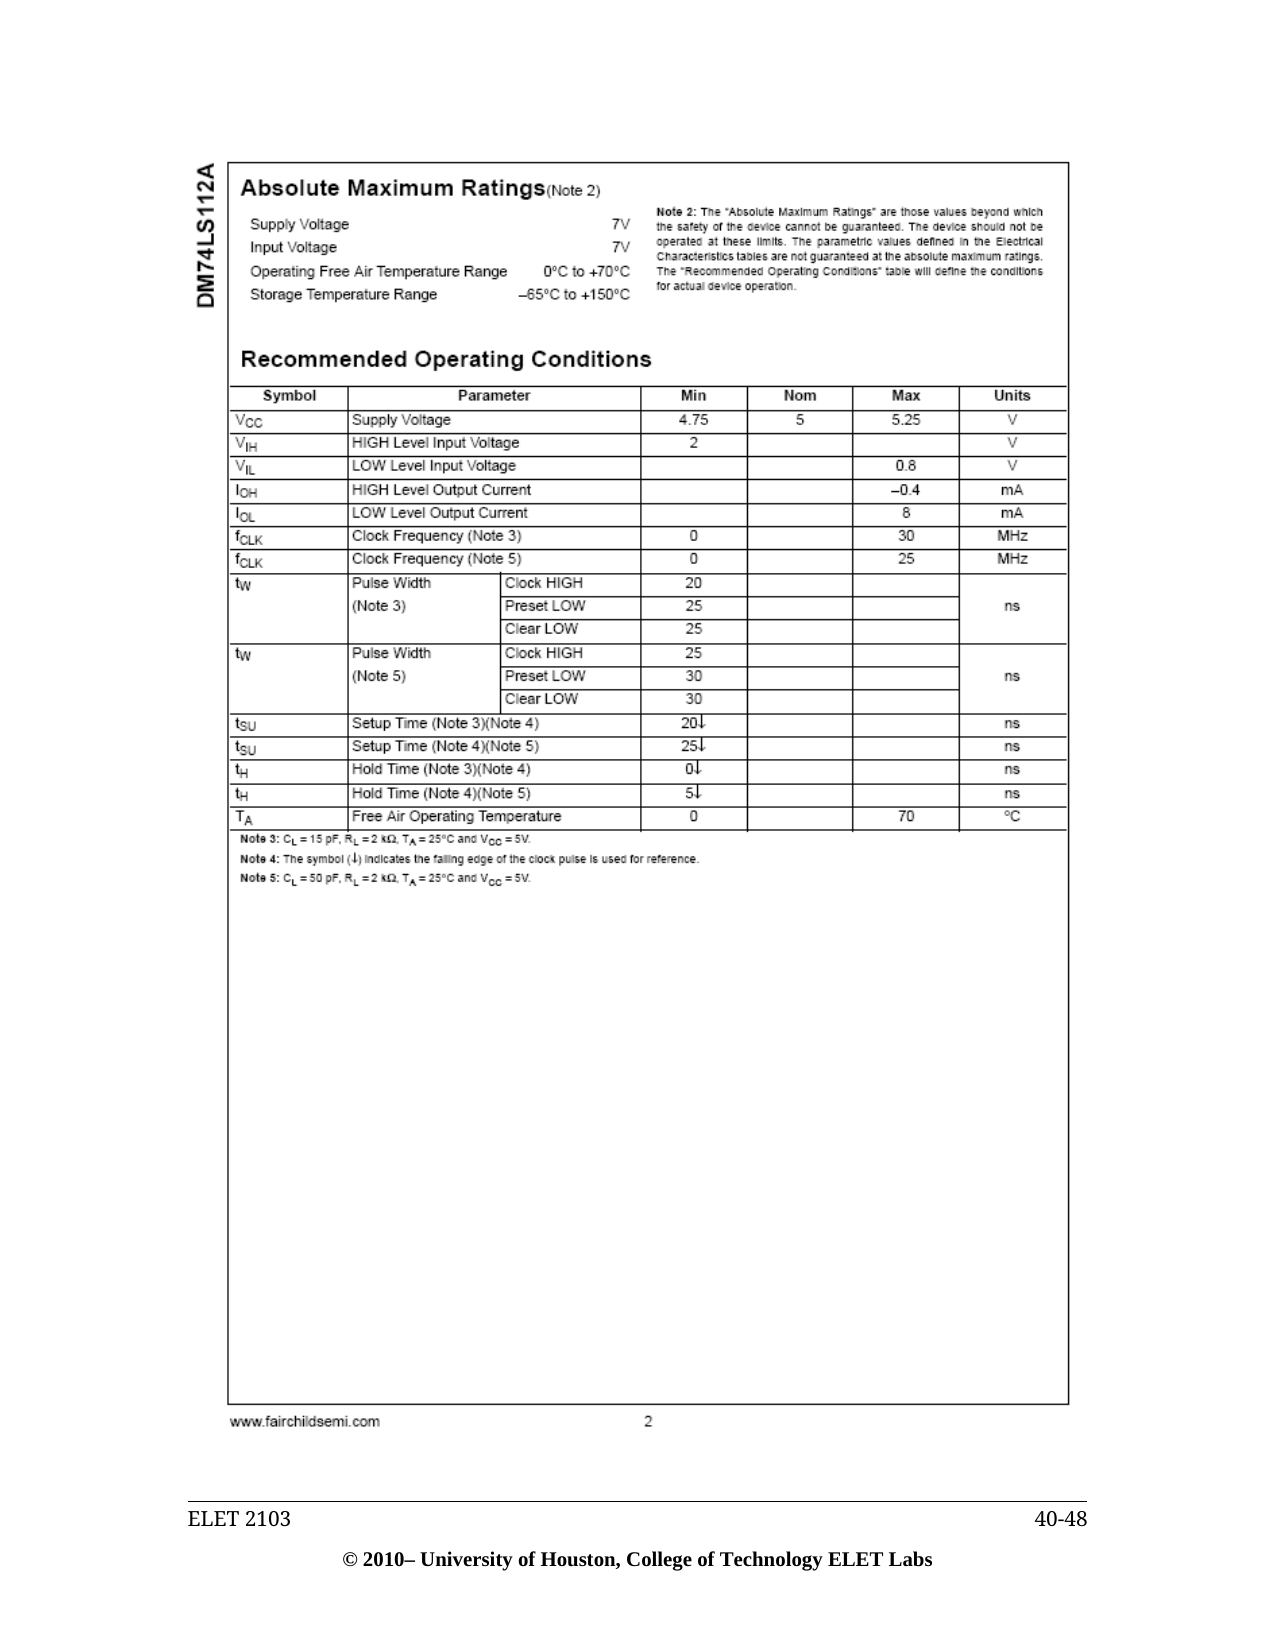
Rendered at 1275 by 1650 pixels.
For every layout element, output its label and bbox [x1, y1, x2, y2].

picture [187, 150, 1087, 1451]
